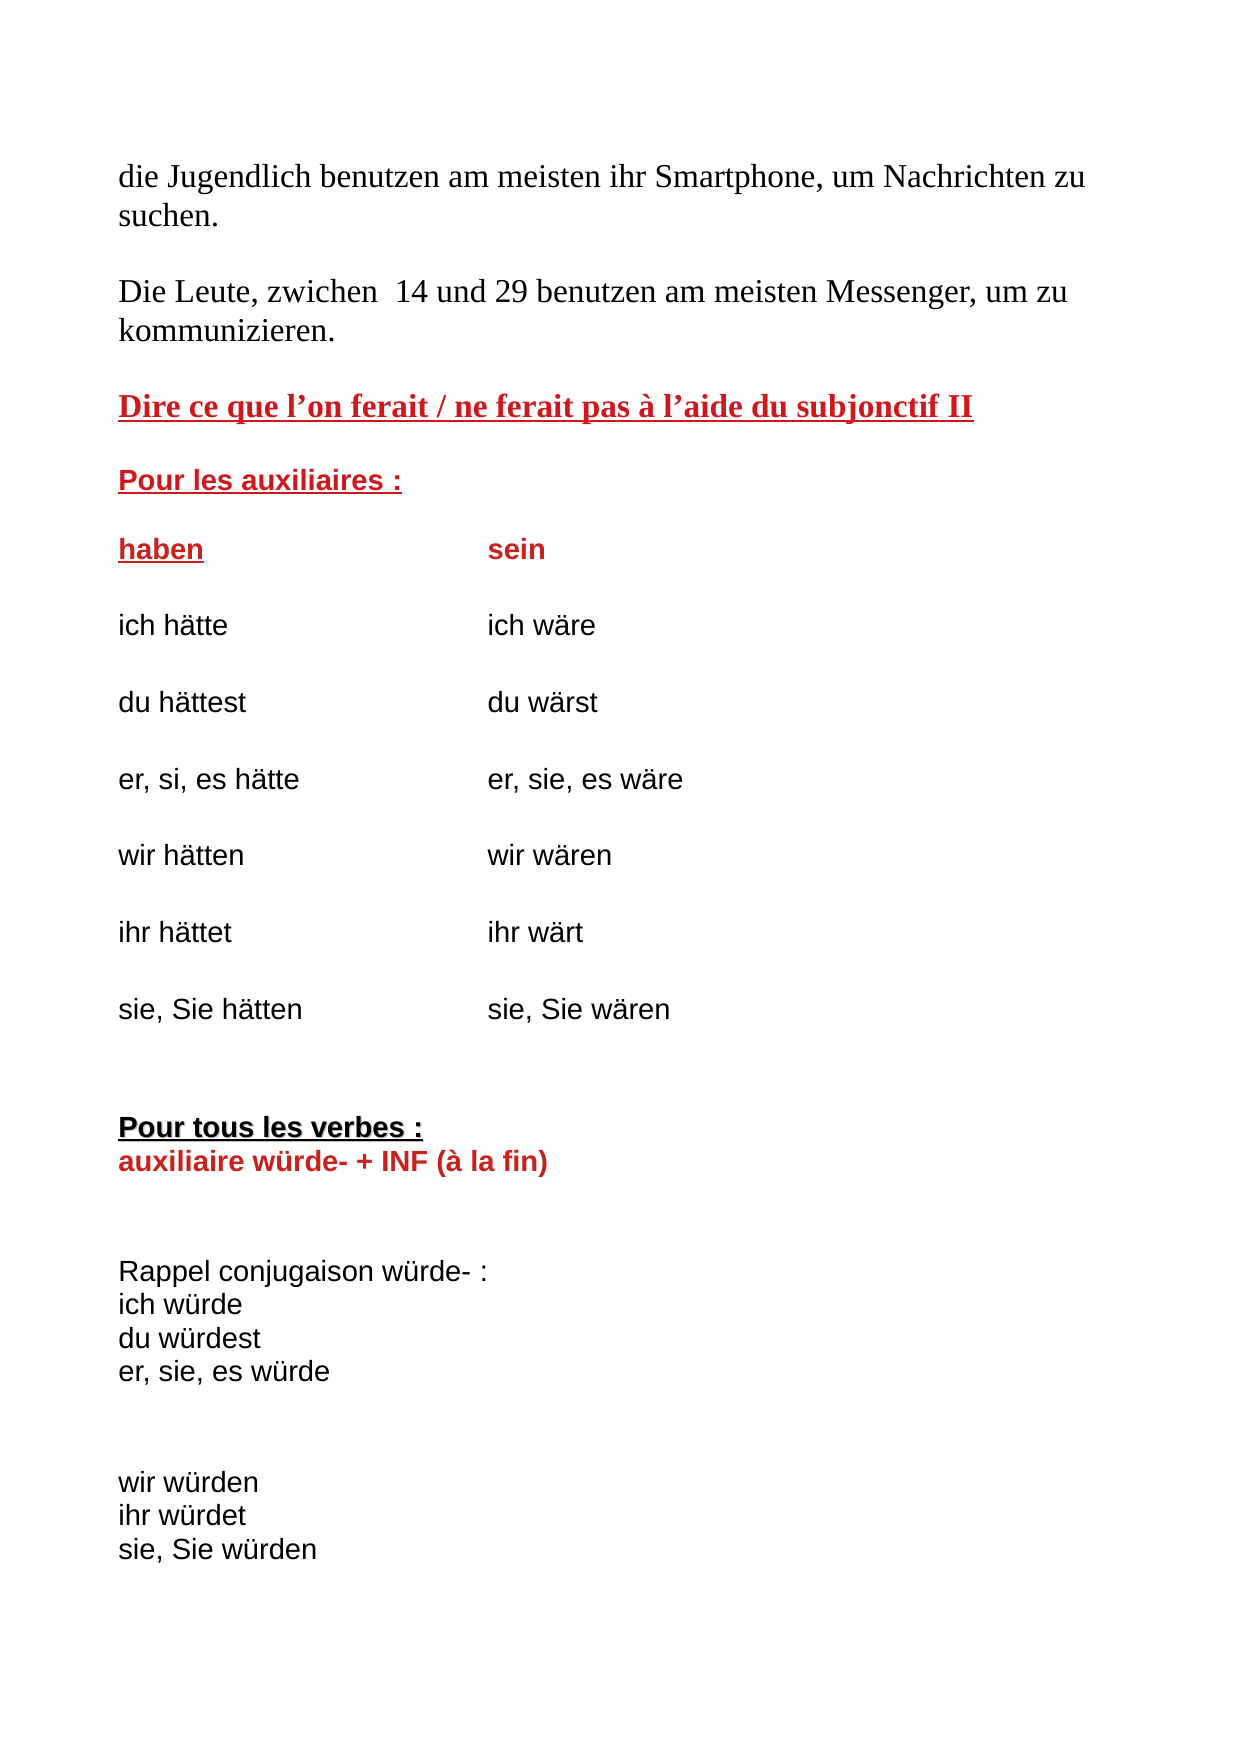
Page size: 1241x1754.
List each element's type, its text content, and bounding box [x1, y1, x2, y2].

text er, sie, es würde [118, 1354, 1122, 1388]
text auxiliaire würde- + INF (à la fin) [118, 1143, 1122, 1177]
text Pour tous les verbes : [118, 1110, 1122, 1143]
text Rappel conjugaison würde- : [118, 1254, 1122, 1287]
text die Jugendlich benutzen am meisten ihr Smartphone, um Nachrichten zu suchen. [118, 156, 1122, 233]
text wir hätten wir wären [118, 803, 1122, 880]
text ich hätte ich wäre [118, 573, 1122, 650]
text Dire ce que l’on ferait / ne ferait pas à l’aide du subjonctif II [118, 386, 1122, 425]
text er, si, es hätte er, sie, es wäre [118, 727, 1122, 803]
text ich würde [118, 1287, 1122, 1321]
text wir würden [118, 1464, 1122, 1498]
text du würdest [118, 1321, 1122, 1354]
text ihr würdet [118, 1498, 1122, 1532]
text du hättest du wärst [118, 650, 1122, 727]
text sie, Sie hätten sie, Sie wären [118, 957, 1122, 1033]
text sie, Sie würden [118, 1532, 1122, 1565]
text Die Leute, zwichen 14 und 29 benutzen am meisten Messenger, um zu kommunizieren. [118, 271, 1122, 348]
text Pour les auxiliaires : [118, 463, 1122, 497]
text ihr hättet ihr wärt [118, 880, 1122, 957]
text haben sein [118, 497, 1122, 573]
